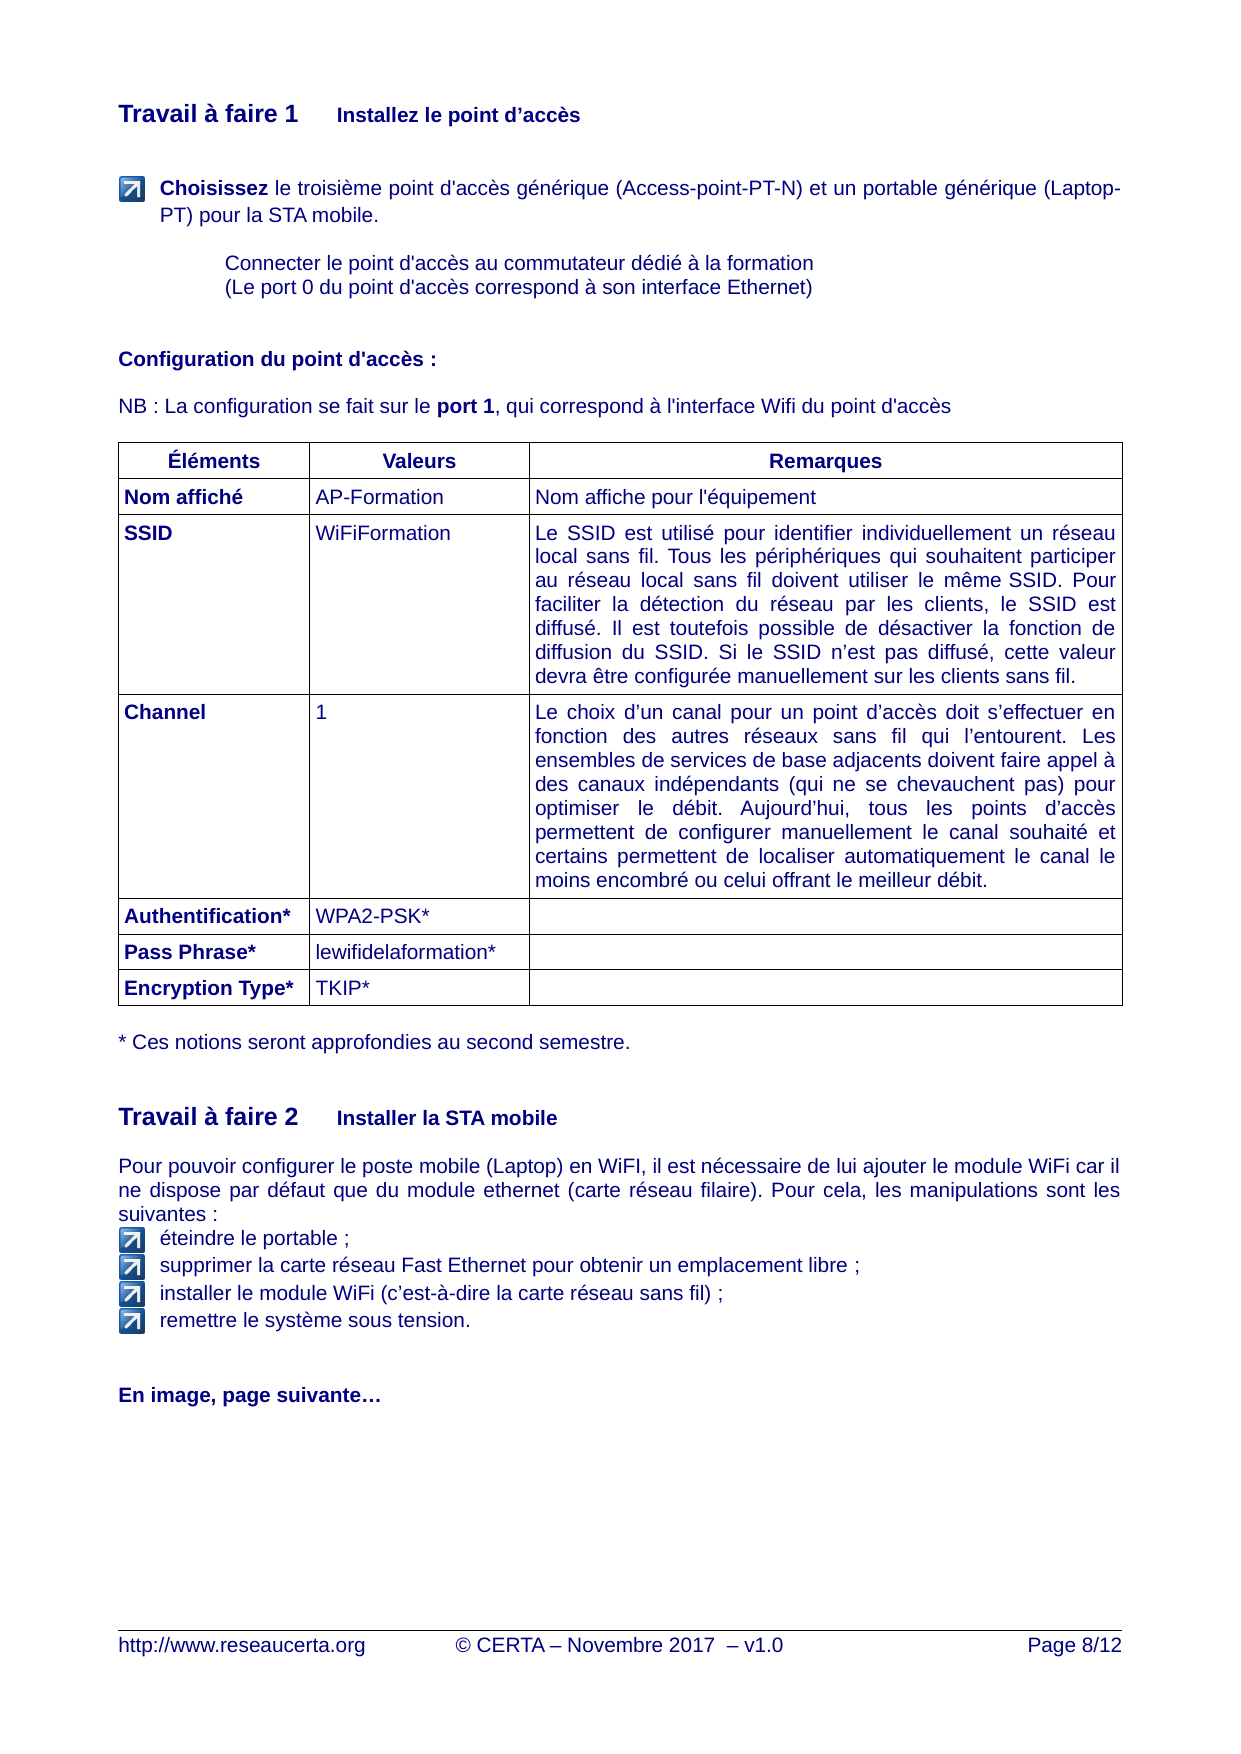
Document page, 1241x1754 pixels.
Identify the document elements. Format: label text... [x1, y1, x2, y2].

list éteindre le portable ; [118, 1226, 1122, 1253]
list Installer la STA mobile [118, 1102, 1122, 1130]
table_cell Nom affiché [119, 479, 309, 514]
table_cell WPA2-PSK* [310, 899, 529, 933]
table_cell Channel [119, 695, 309, 897]
list Installez le point d’accès [118, 99, 1122, 128]
table_cell TKIP* [310, 970, 529, 1005]
table_cell AP-Formation [310, 479, 529, 514]
subtitle NB : La configuration se fait sur le port 1, qui correspond à l'interface Wifi du point d'accès [118, 394, 1122, 418]
table_header Remarques [530, 443, 1122, 478]
table_cell [530, 899, 1122, 933]
subtitle Pour pouvoir configurer le poste mobile (Laptop) en WiFI, il est nécessaire de lui ajouter le module WiFi car il ne dispose par défaut que du module ethernet (carte réseau filaire). Pour cela, les manipulations sont les suivantes : [118, 1154, 1122, 1226]
table_cell 1 [310, 695, 529, 897]
table_cell Authentification* [119, 899, 309, 933]
list remettre le système sous tension. [118, 1307, 1122, 1334]
list supprimer la carte réseau Fast Ethernet pour obtenir un emplacement libre ; [118, 1253, 1122, 1280]
subtitle Configuration du point d'accès : [118, 346, 1122, 370]
list installer le module WiFi (c’est-à-dire la carte réseau sans fil) ; [118, 1280, 1122, 1307]
table_header Valeurs [310, 443, 529, 478]
subtitle * Ces notions seront approfondies au second semestre. [118, 1030, 1122, 1054]
table_cell WiFiFormation [310, 515, 529, 694]
table_cell Pass Phrase* [119, 935, 309, 969]
subtitle Connecter le point d'accès au commutateur dédié à la formation (Le port 0 du point d'accès correspond à son interface Ethernet) [118, 251, 1122, 298]
table_cell lewifidelaformation* [310, 935, 529, 969]
table_header Éléments [119, 443, 309, 478]
table_cell SSID [119, 515, 309, 694]
table_cell [530, 970, 1122, 1005]
table_cell Encryption Type* [119, 970, 309, 1005]
subtitle En image, page suivante… [118, 1382, 1122, 1406]
table_cell [530, 935, 1122, 969]
list Choisissez le troisième point d'accès générique (Access-point-PT-N) et un portable générique (Laptop-PT) pour la STA mobile. [118, 176, 1122, 227]
table_cell Le SSID est utilisé pour identifier individuellement un réseau local sans fil. Tous les périphériques qui souhaitent participer au réseau local sans fil doivent utiliser le même SSID. Pour faciliter la détection du réseau par les clients, le SSID est diffusé. Il est toutefois possible de désactiver la fonction de diffusion du SSID. Si le SSID n’est pas diffusé, cette valeur devra être configurée manuellement sur les clients sans fil. [530, 515, 1122, 694]
table_cell Nom affiche pour l'équipement [530, 479, 1122, 514]
table_cell Le choix d’un canal pour un point d’accès doit s’effectuer en fonction des autres réseaux sans fil qui l’entourent. Les ensembles de services de base adjacents doivent faire appel à des canaux indépendants (qui ne se chevauchent pas) pour optimiser le débit. Aujourd’hui, tous les points d’accès permettent de configurer manuellement le canal souhaité et certains permettent de localiser automatiquement le canal le moins encombré ou celui offrant le meilleur débit. [530, 695, 1122, 897]
